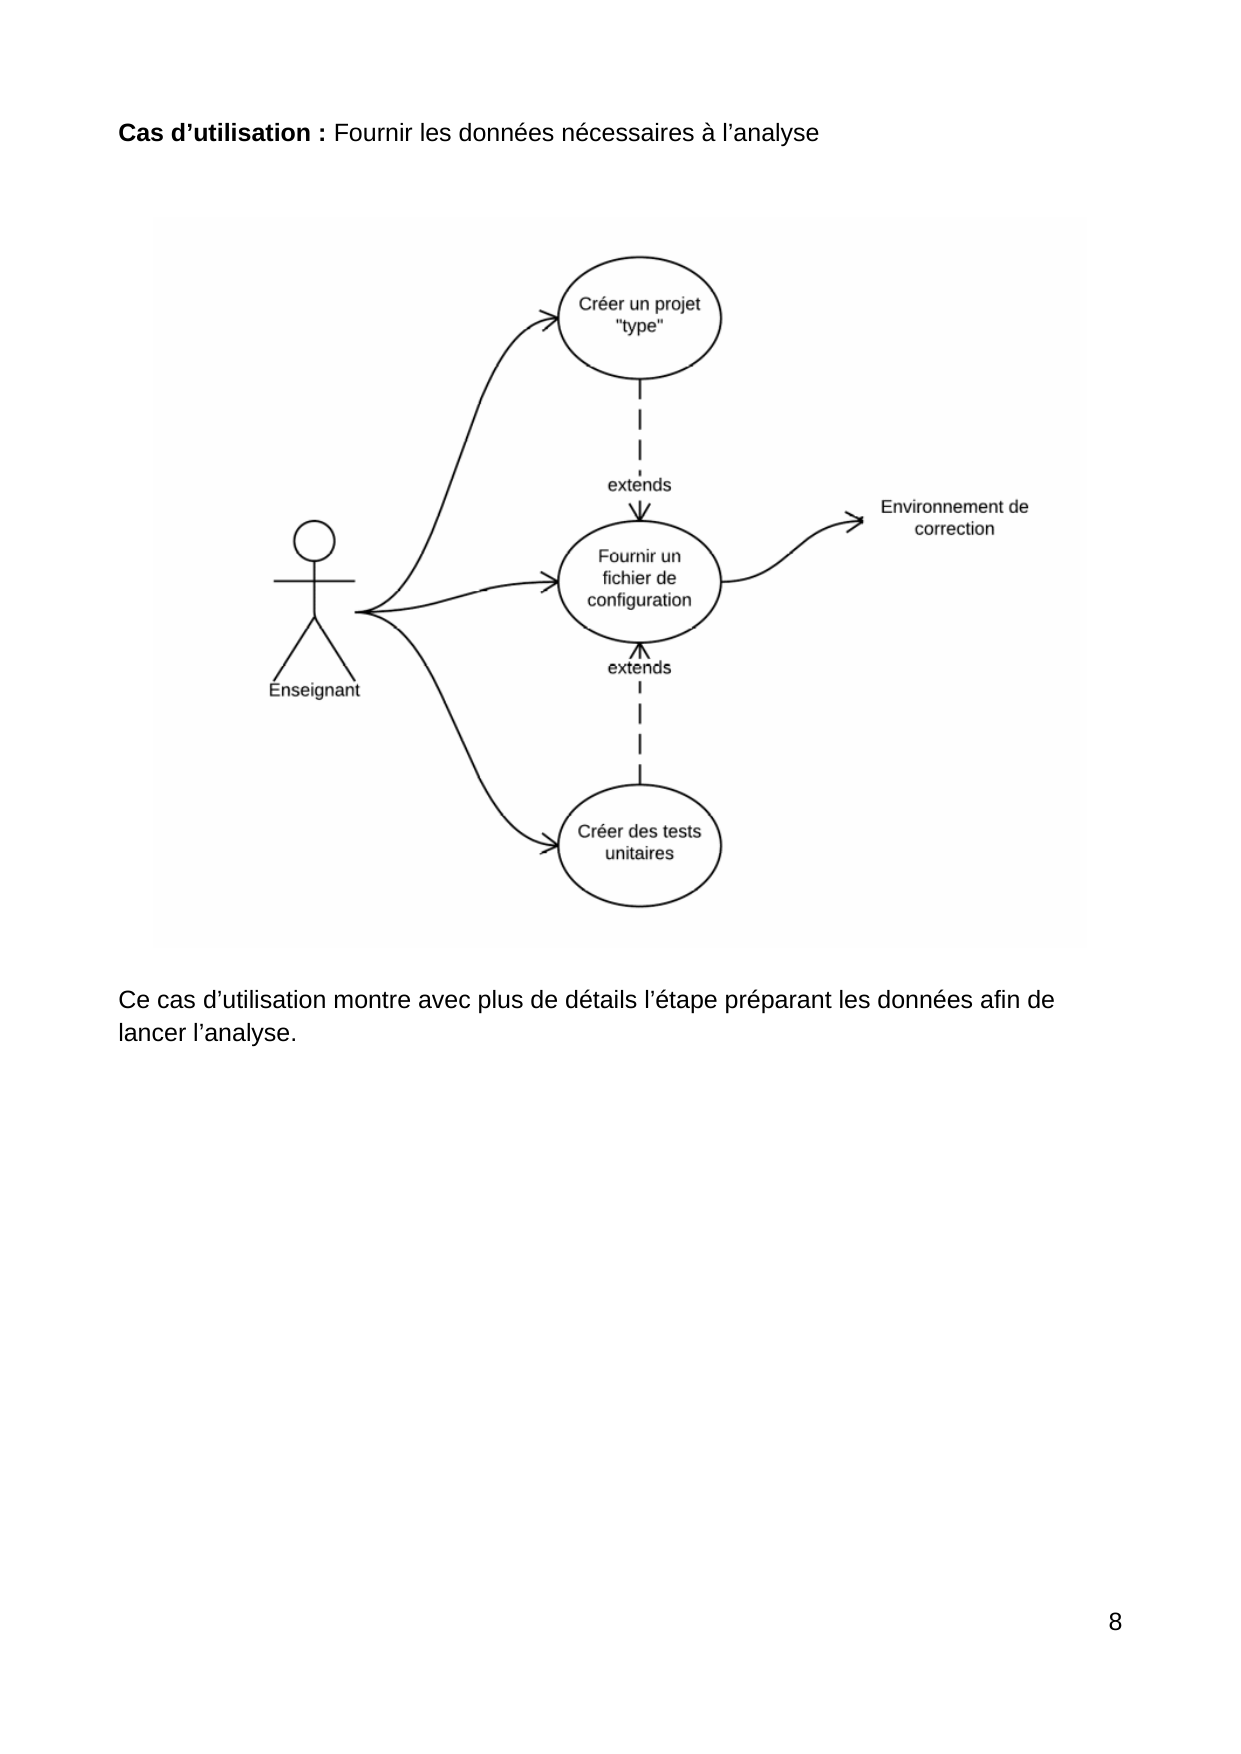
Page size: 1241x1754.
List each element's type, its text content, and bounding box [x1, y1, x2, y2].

text Ce cas d’utilisation montre avec plus de détails l’étape préparant les données afin de lancer l’analyse. [118, 985, 1122, 1047]
text Cas d’utilisation : Fournir les données nécessaires à l’analyse [118, 118, 1122, 147]
